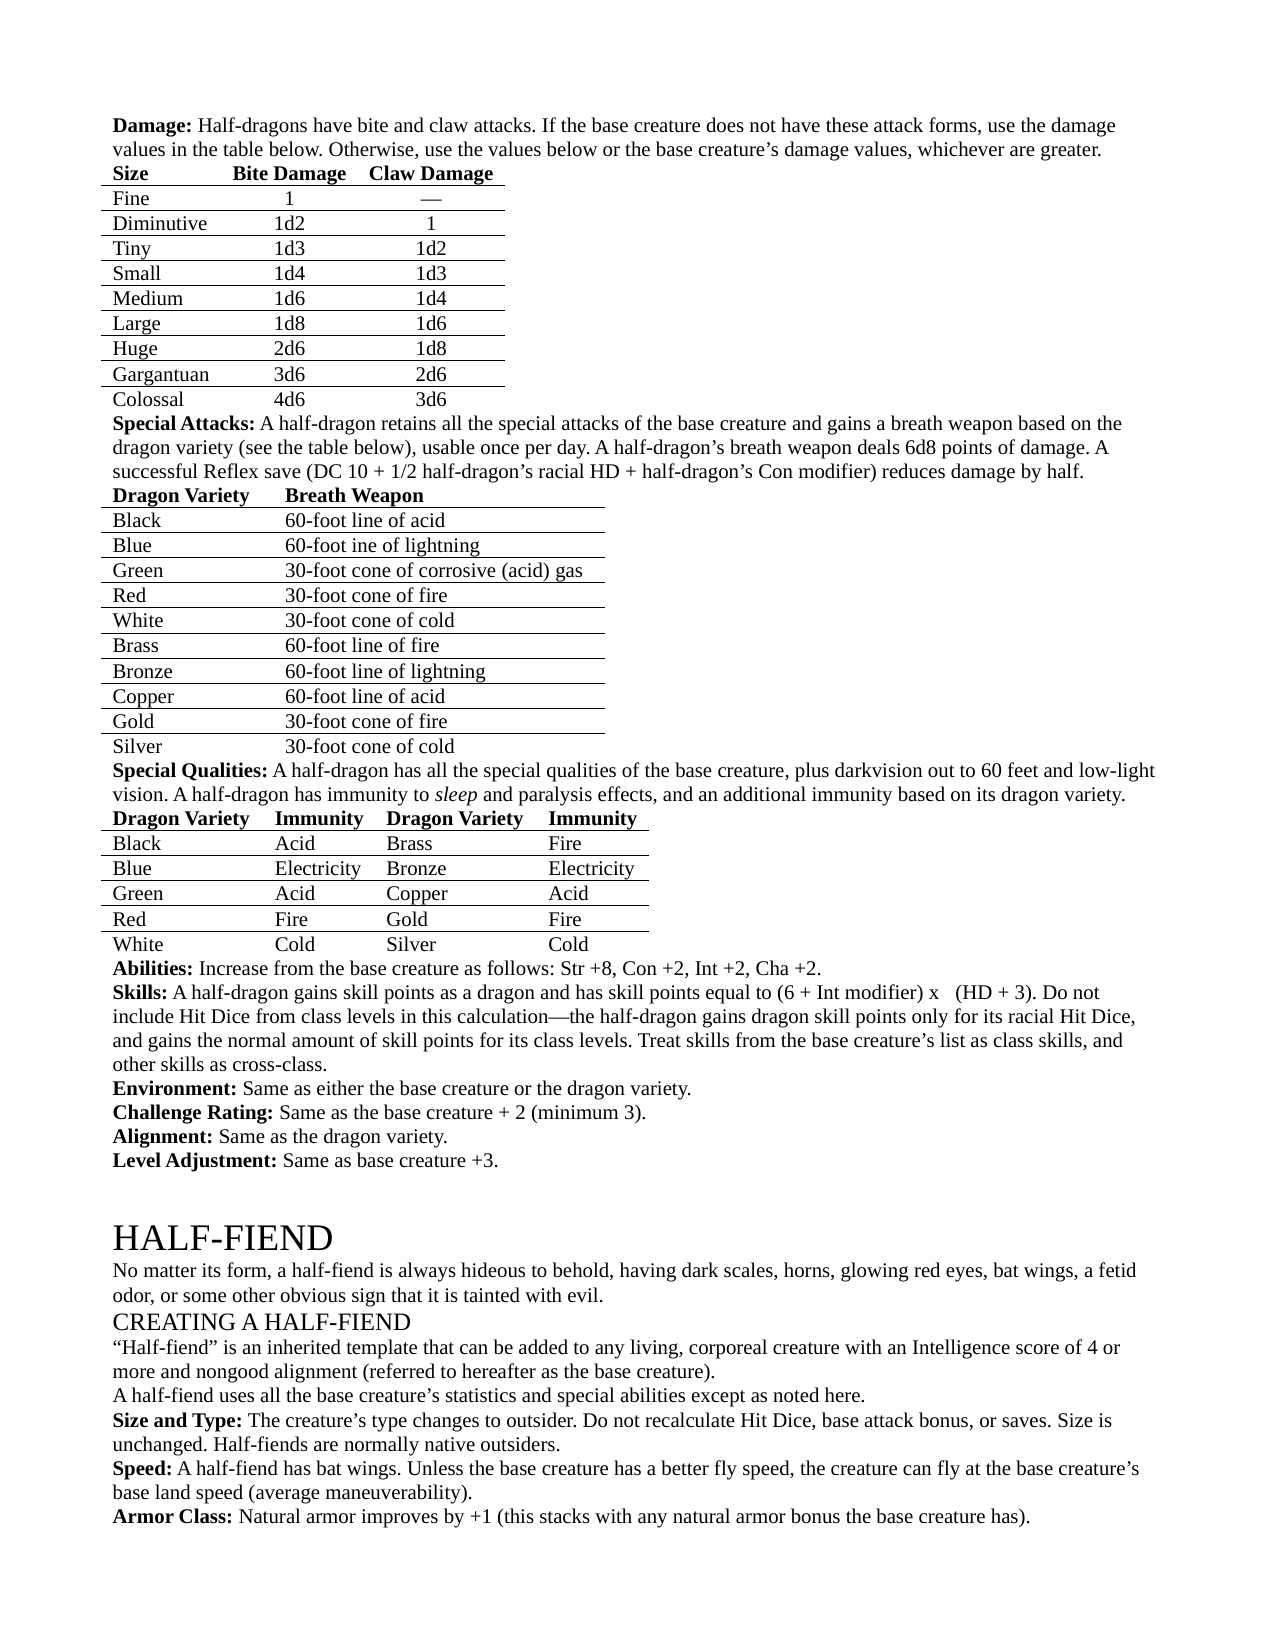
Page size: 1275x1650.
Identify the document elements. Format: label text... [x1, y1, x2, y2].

table_cell Black [101, 831, 263, 855]
table_cell 60-foot ine of lightning [274, 533, 604, 557]
table_cell 1 [358, 211, 504, 235]
table_cell White [101, 932, 263, 956]
table_cell Copper [375, 881, 537, 905]
table_cell 60-foot line of acid [274, 508, 604, 532]
table_cell Electricity [537, 856, 648, 880]
table_cell Bronze [375, 856, 537, 880]
table_cell Gold [101, 709, 274, 733]
text Alignment: Same as the dragon variety. [112, 1124, 1162, 1148]
table_cell 3d6 [221, 361, 357, 386]
table_cell — [358, 186, 504, 210]
table_cell Green [101, 881, 263, 905]
table_cell Gold [375, 906, 537, 931]
table_cell 30-foot cone of cold [274, 608, 604, 632]
table_cell 30-foot cone of fire [274, 583, 604, 607]
table_header Dragon Variety [375, 806, 537, 830]
table_header Dragon Variety [101, 806, 263, 830]
table_cell 1d4 [221, 261, 357, 285]
text “Half-fiend” is an inherited template that can be added to any living, corporeal creature with an Intelligence score of 4 or more and nongood alignment (referred to hereafter as the base creature). [112, 1335, 1162, 1383]
table_cell Cold [263, 932, 375, 956]
table_header Immunity [537, 806, 648, 830]
text No matter its form, a half-fiend is always hideous to behold, having dark scales, horns, glowing red eyes, bat wings, a fetid odor, or some other obvious sign that it is tainted with evil. [112, 1258, 1162, 1307]
table_cell 1d6 [358, 311, 504, 335]
table_cell Copper [101, 684, 274, 708]
table_header Immunity [263, 806, 375, 830]
text Challenge Rating: Same as the base creature + 2 (minimum 3). [112, 1100, 1162, 1124]
table_cell 3d6 [358, 387, 504, 411]
table_cell Fire [537, 906, 648, 931]
table_cell Large [101, 311, 221, 335]
table_cell Medium [101, 286, 221, 310]
table_cell Bronze [101, 659, 274, 683]
table_header Breath Weapon [274, 483, 604, 507]
table_cell 30-foot cone of fire [274, 709, 604, 733]
table_cell Red [101, 906, 263, 931]
table_cell 1d6 [221, 286, 357, 310]
text Special Qualities: A half-dragon has all the special qualities of the base creature, plus darkvision out to 60 feet and low-light vision. A half-dragon has immunity to sleep and paralysis effects, and an additional immunity based on its dragon variety. [112, 758, 1162, 806]
text Special Attacks: A half-dragon retains all the special attacks of the base creature and gains a breath weapon based on the dragon variety (see the table below), usable once per day. A half-dragon’s breath weapon deals 6d8 points of damage. A successful Reflex save (DC 10 + 1/2 half-dragon’s racial HD + half-dragon’s Con modifier) reduces damage by half. [112, 411, 1162, 483]
table_header Bite Damage [221, 161, 357, 185]
table_cell 1d2 [358, 236, 504, 260]
text Environment: Same as either the base creature or the dragon variety. [112, 1076, 1162, 1100]
text A half-fiend uses all the base creature’s statistics and special abilities except as noted here. [112, 1383, 1162, 1407]
table_cell 60-foot line of acid [274, 684, 604, 708]
table_cell Fire [263, 906, 375, 931]
table_cell 1d4 [358, 286, 504, 310]
table_cell 30-foot cone of cold [274, 734, 604, 758]
text Skills: A half-dragon gains skill points as a dragon and has skill points equal to (6 + Int modifier) x(HD + 3). Do not include Hit Dice from class levels in this calculation—the half-dragon gains dragon skill points only for its racial Hit Dice, and gains the normal amount of skill points for its class levels. Treat skills from the base creature’s list as class skills, and other skills as cross-class. [112, 980, 1162, 1076]
text HALF-FIEND [112, 1215, 1162, 1258]
table_cell 2d6 [358, 361, 504, 386]
text Abilities: Increase from the base creature as follows: Str +8, Con +2, Int +2, Cha +2. [112, 956, 1162, 980]
table_cell Silver [101, 734, 274, 758]
text Level Adjustment: Same as base creature +3. [112, 1148, 1162, 1172]
table_header Claw Damage [358, 161, 504, 185]
table_cell Green [101, 558, 274, 582]
table_cell Acid [263, 881, 375, 905]
table_cell White [101, 608, 274, 632]
text Speed: A half-fiend has bat wings. Unless the base creature has a better fly speed, the creature can fly at the base creature’s base land speed (average maneuverability). [112, 1456, 1162, 1504]
table_cell Cold [537, 932, 648, 956]
table_cell Acid [537, 881, 648, 905]
table_cell Gargantuan [101, 361, 221, 386]
text Damage: Half-dragons have bite and claw attacks. If the base creature does not have these attack forms, use the damage values in the table below. Otherwise, use the values below or the base creature’s damage values, whichever are greater. [112, 112, 1162, 161]
table_cell Electricity [263, 856, 375, 880]
table_cell 1d2 [221, 211, 357, 235]
table_cell Blue [101, 533, 274, 557]
table_cell Red [101, 583, 274, 607]
table_cell 60-foot line of lightning [274, 659, 604, 683]
table_cell Black [101, 508, 274, 532]
table_cell 60-foot line of fire [274, 634, 604, 657]
table_cell 4d6 [221, 387, 357, 411]
text CREATING A HALF-FIEND [112, 1307, 1162, 1335]
table_cell Diminutive [101, 211, 221, 235]
table_cell 1d8 [221, 311, 357, 335]
table_cell 30-foot cone of corrosive (acid) gas [274, 558, 604, 582]
table_cell 1 [221, 186, 357, 210]
table_cell 2d6 [221, 336, 357, 360]
table_cell 1d3 [221, 236, 357, 260]
table_cell 1d3 [358, 261, 504, 285]
table_cell Silver [375, 932, 537, 956]
table_cell Fire [537, 831, 648, 855]
table_cell Colossal [101, 387, 221, 411]
table_header Size [101, 161, 221, 185]
table_header Dragon Variety [101, 483, 274, 507]
table_cell Fine [101, 186, 221, 210]
table_cell Acid [263, 831, 375, 855]
table_cell Brass [375, 831, 537, 855]
table_cell Small [101, 261, 221, 285]
table_cell 1d8 [358, 336, 504, 360]
table_cell Brass [101, 634, 274, 657]
table_cell Tiny [101, 236, 221, 260]
text Armor Class: Natural armor improves by +1 (this stacks with any natural armor bonus the base creature has). [112, 1504, 1162, 1528]
text Size and Type: The creature’s type changes to outsider. Do not recalculate Hit Dice, base attack bonus, or saves. Size is unchanged. Half-fiends are normally native outsiders. [112, 1407, 1162, 1456]
table_cell Huge [101, 336, 221, 360]
table_cell Blue [101, 856, 263, 880]
